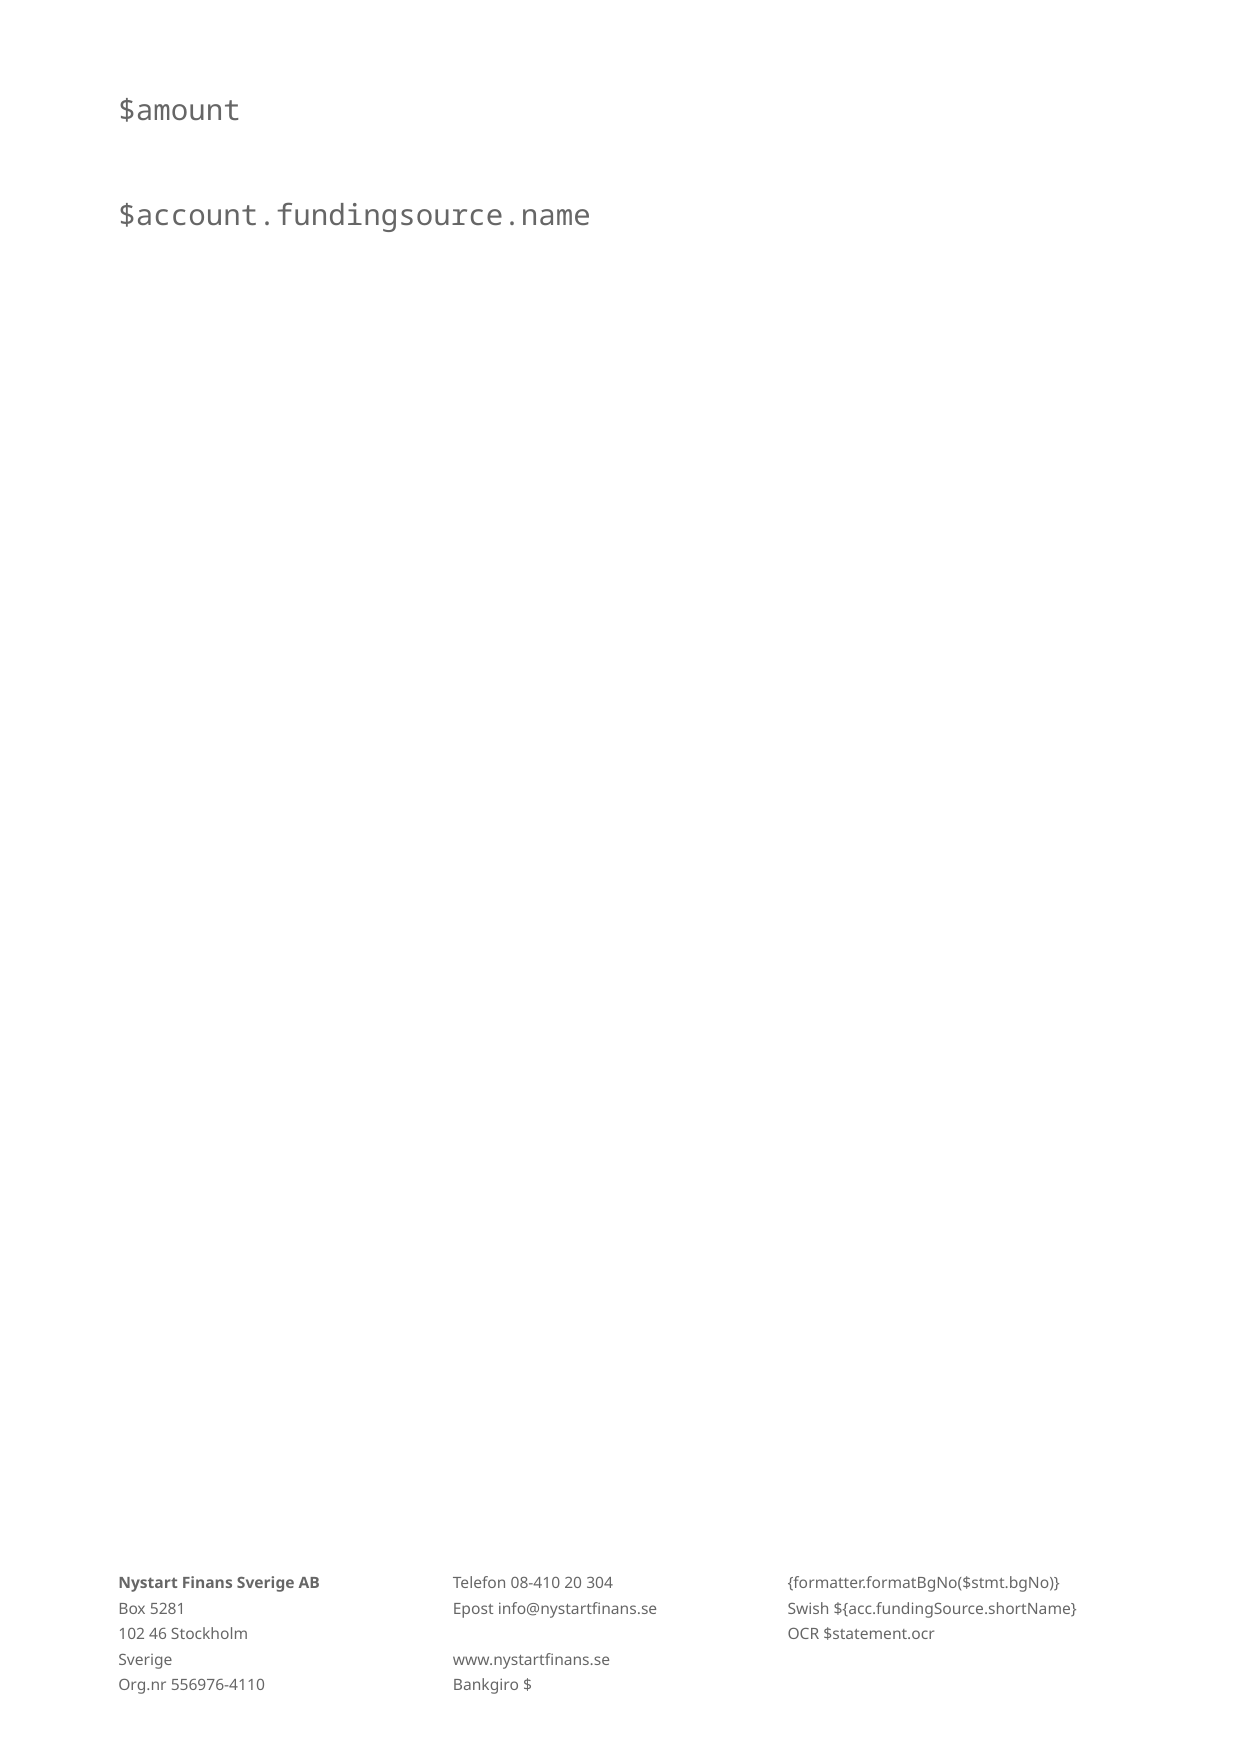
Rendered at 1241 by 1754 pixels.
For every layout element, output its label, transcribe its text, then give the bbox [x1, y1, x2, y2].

text $amount [118, 90, 1122, 129]
text $account.fundingsource.name [118, 194, 1122, 234]
